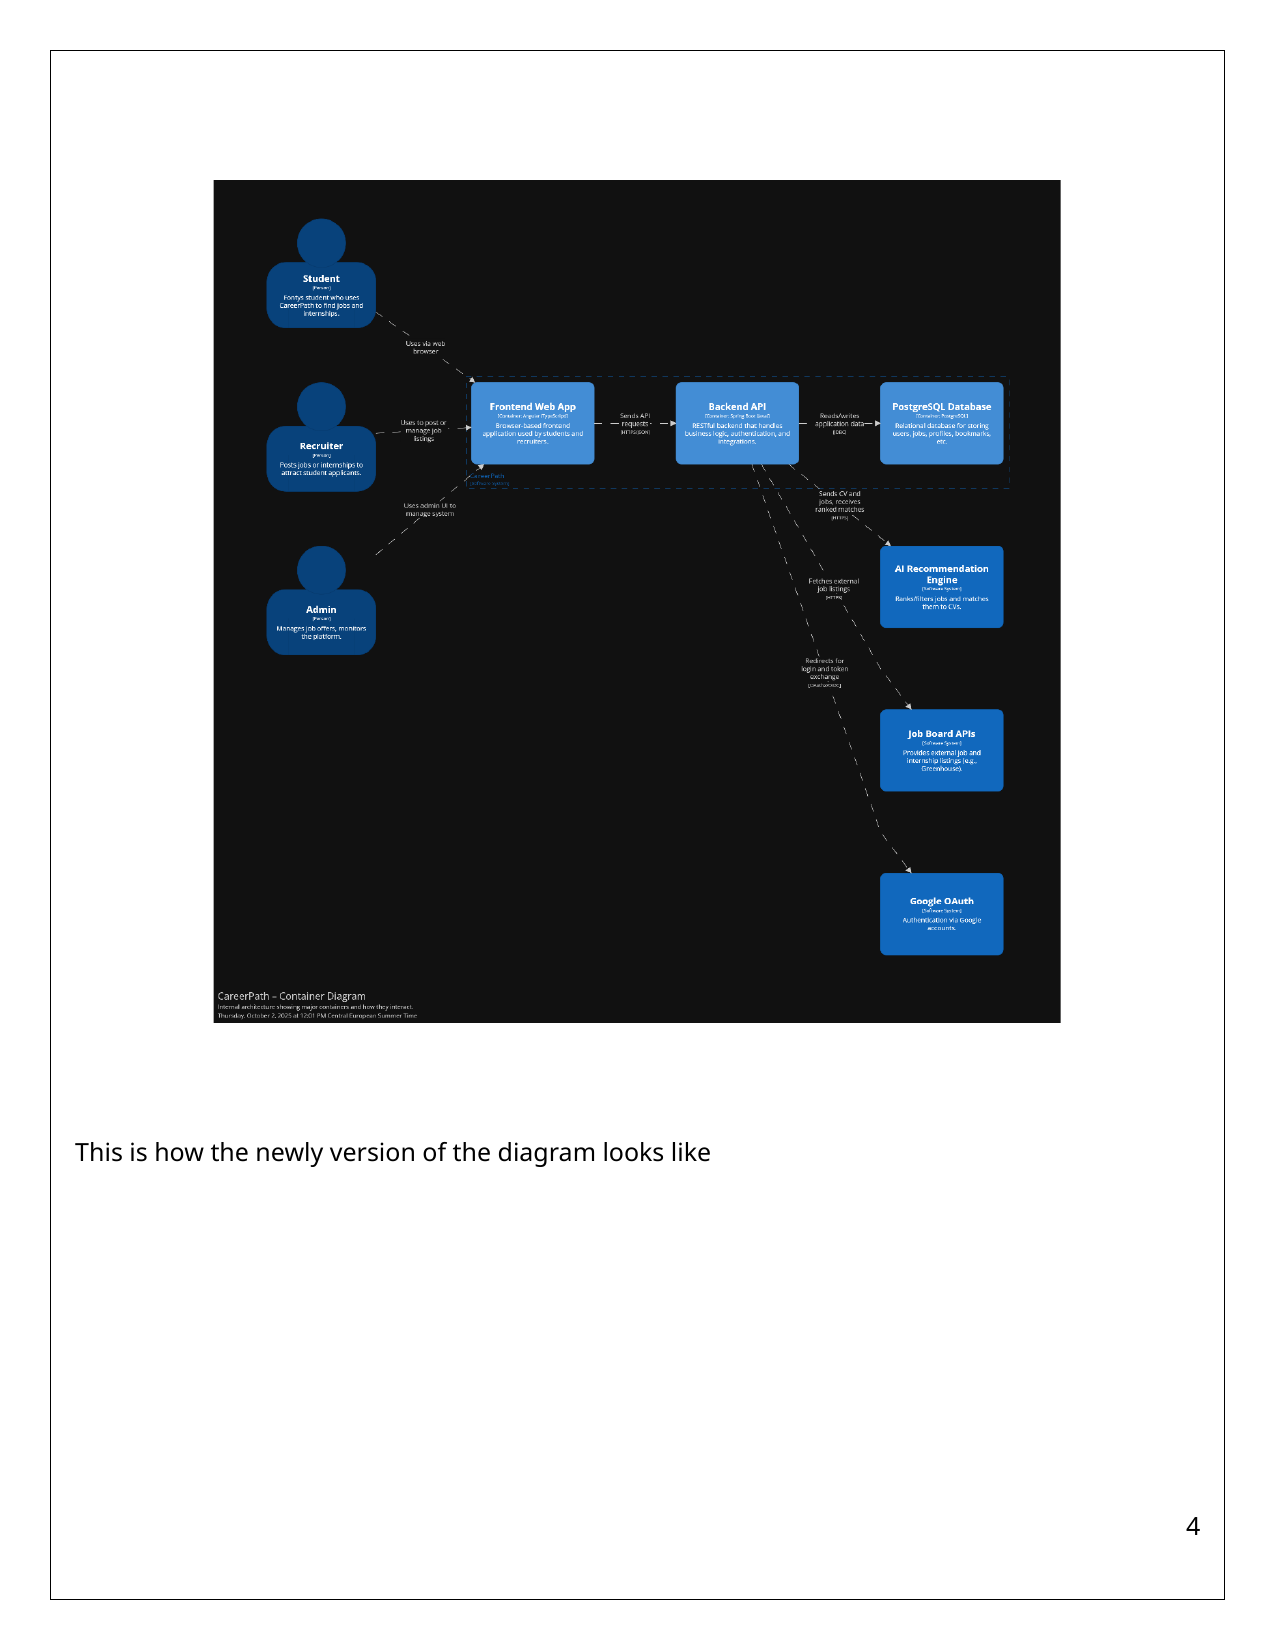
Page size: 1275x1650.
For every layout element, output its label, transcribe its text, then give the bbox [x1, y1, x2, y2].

text This is how the newly version of the diagram looks like [75, 1134, 1200, 1169]
